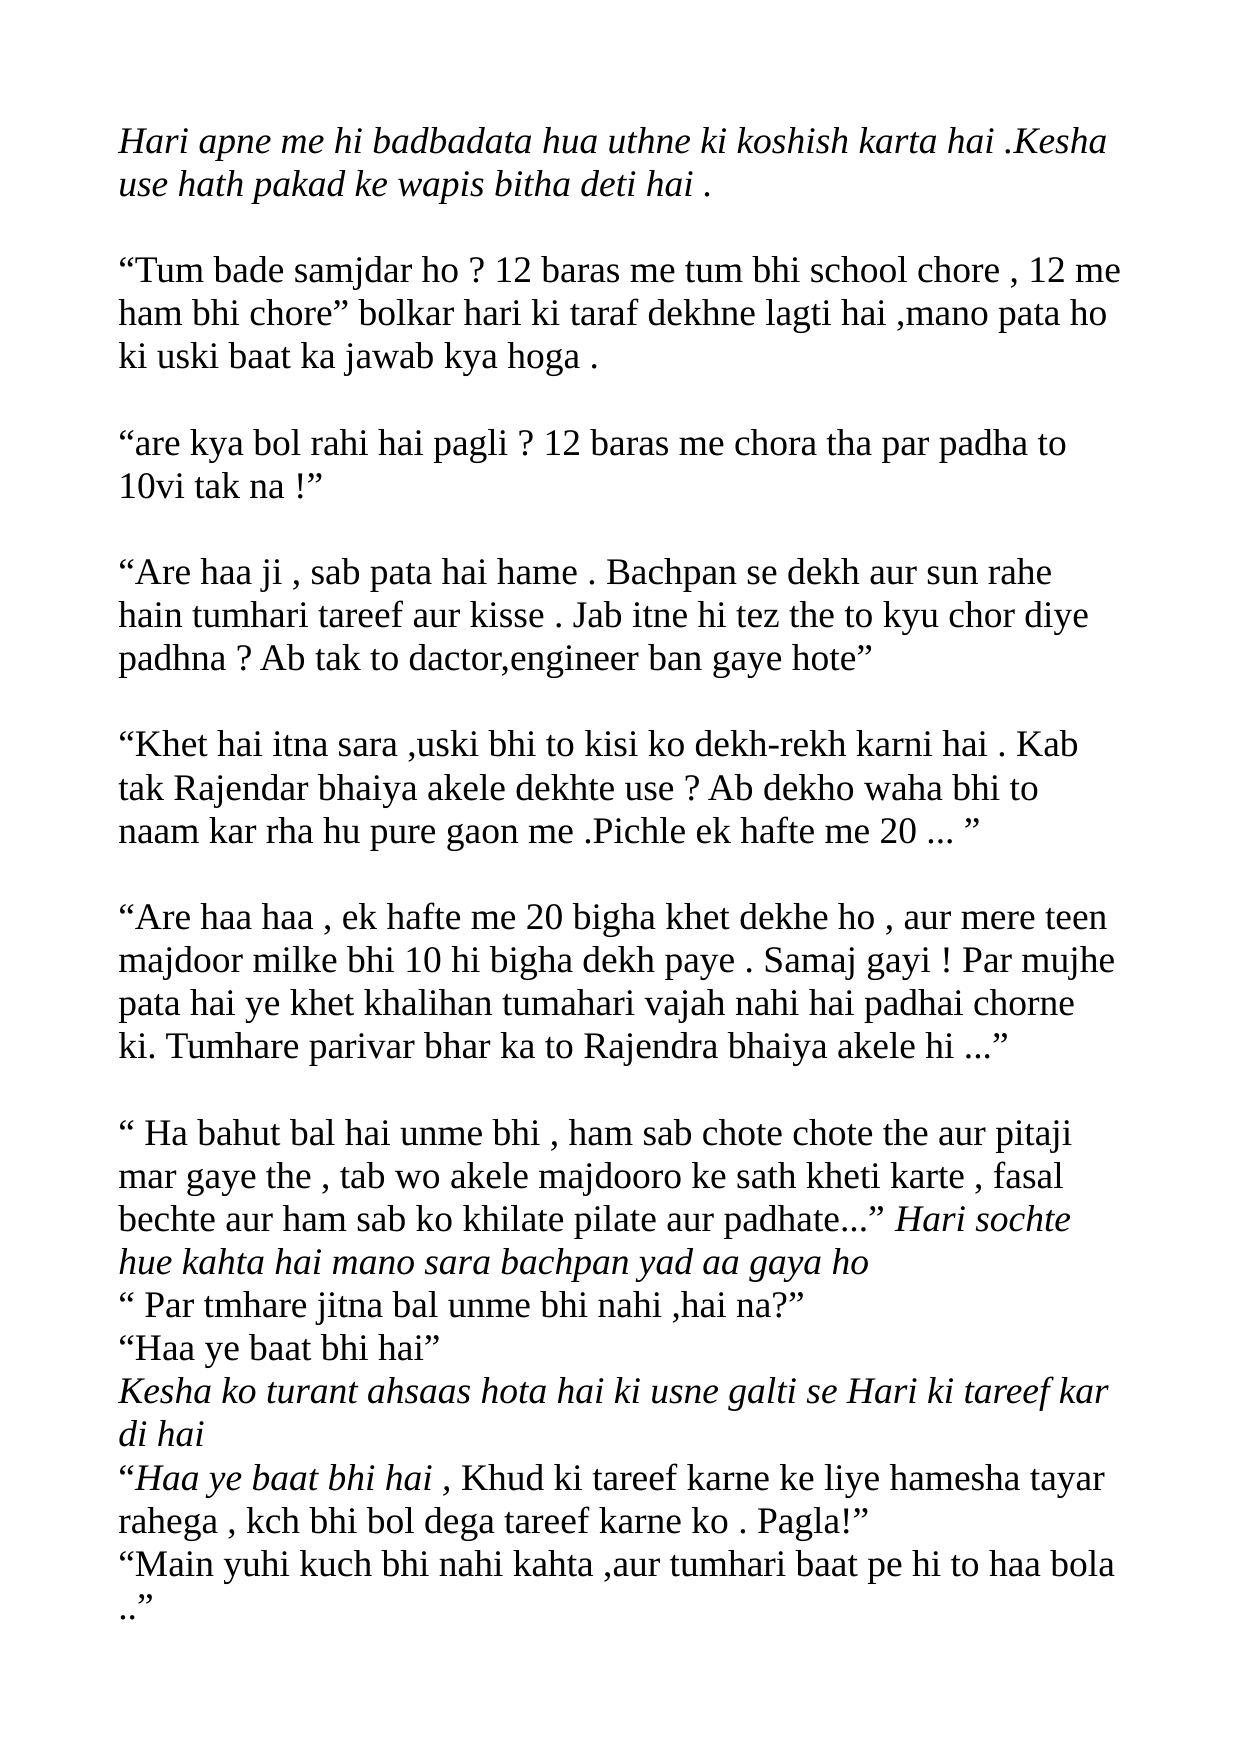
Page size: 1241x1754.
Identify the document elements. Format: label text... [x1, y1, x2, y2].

text “Khet hai itna sara ,uski bhi to kisi ko dekh-rekh karni hai . Kab tak Rajendar bhaiya akele dekhte use ? Ab dekho waha bhi to naam kar rha hu pure gaon me .Pichle ek hafte me 20 ... ” [118, 722, 1122, 851]
text “ Ha bahut bal hai unme bhi , ham sab chote chote the aur pitaji mar gaye the , tab wo akele majdooro ke sath kheti karte , fasal bechte aur ham sab ko khilate pilate aur padhate...” Hari sochte hue kahta hai mano sara bachpan yad aa gaya ho [118, 1110, 1122, 1282]
text “Are haa haa , ek hafte me 20 bigha khet dekhe ho , aur mere teen majdoor milke bhi 10 hi bigha dekh paye . Samaj gayi ! Par mujhe pata hai ye khet khalihan tumahari vajah nahi hai padhai chorne ki. Tumhare parivar bhar ka to Rajendra bhaiya akele hi ...” [118, 894, 1122, 1067]
text “Main yuhi kuch bhi nahi kahta ,aur tumhari baat pe hi to haa bola ..” [118, 1541, 1122, 1627]
text Hari apne me hi badbadata hua uthne ki koshish karta hai .Kesha use hath pakad ke wapis bitha deti hai . [118, 118, 1122, 204]
text “ Par tmhare jitna bal unme bhi nahi ,hai na?” [118, 1282, 1122, 1326]
text Kesha ko turant ahsaas hota hai ki usne galti se Hari ki tareef kar di hai “Haa ye baat bhi hai , Khud ki tareef karne ke liye hamesha tayar rahega , kch bhi bol dega tareef karne ko . Pagla!” [118, 1369, 1122, 1541]
text “are kya bol rahi hai pagli ? 12 baras me chora tha par padha to 10vi tak na !” [118, 420, 1122, 506]
text “Are haa ji , sab pata hai hame . Bachpan se dekh aur sun rahe hain tumhari tareef aur kisse . Jab itne hi tez the to kyu chor diye padhna ? Ab tak to dactor,engineer ban gaye hote” [118, 549, 1122, 679]
text “Tum bade samjdar ho ? 12 baras me tum bhi school chore , 12 me ham bhi chore” bolkar hari ki taraf dekhne lagti hai ,mano pata ho ki uski baat ka jawab kya hoga . [118, 247, 1122, 377]
text “Haa ye baat bhi hai” [118, 1326, 1122, 1369]
